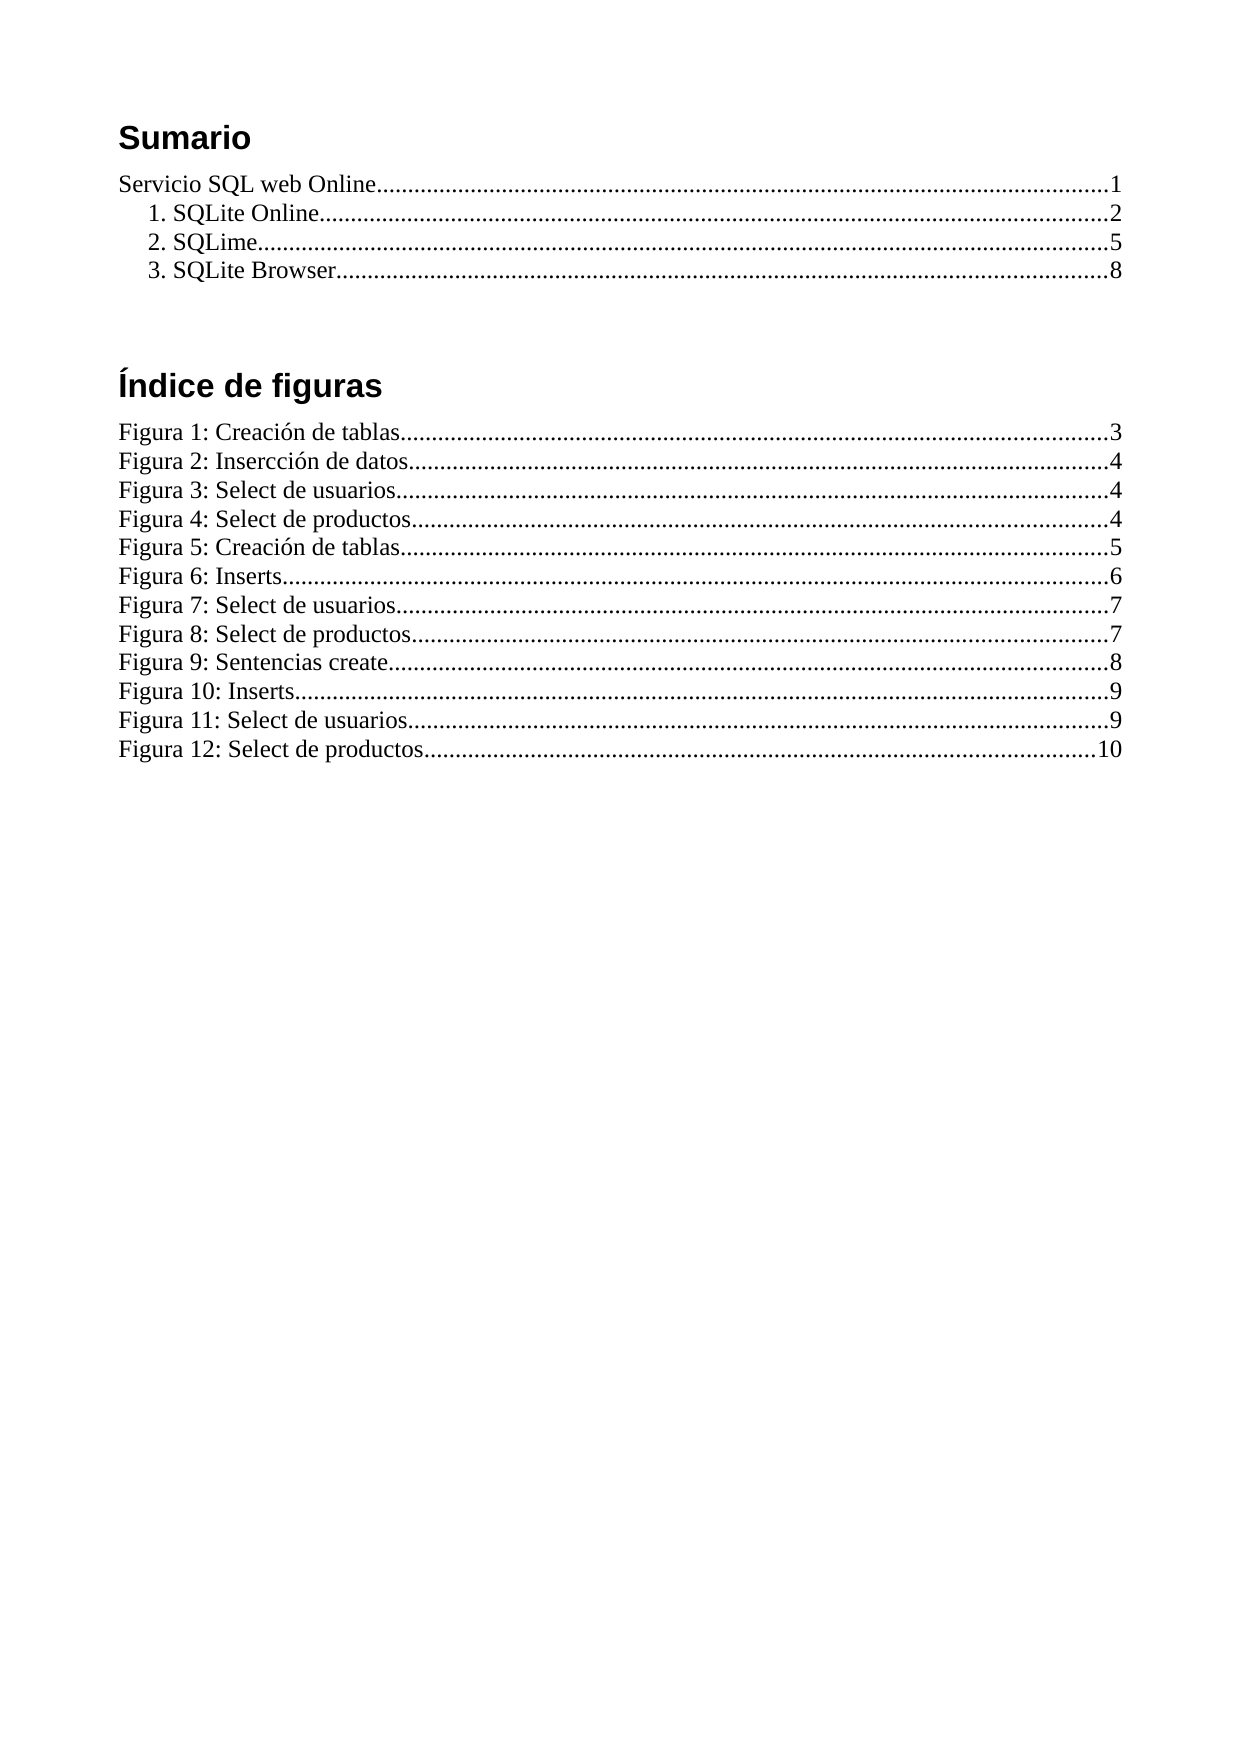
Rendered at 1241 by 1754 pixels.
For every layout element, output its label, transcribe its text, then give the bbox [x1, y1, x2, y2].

text Figura 9: Sentencias create 8 [118, 647, 1122, 676]
text Figura 7: Select de usuarios 7 [118, 590, 1122, 619]
text Figura 4: Select de productos 4 [118, 504, 1122, 532]
text Servicio SQL web Online 1 [118, 169, 1122, 198]
text Figura 3: Select de usuarios 4 [118, 475, 1122, 504]
text Figura 5: Creación de tablas 5 [118, 532, 1122, 561]
text Figura 6: Inserts 6 [118, 561, 1122, 590]
text 2. SQLime 5 [148, 227, 1122, 255]
subtitle Índice de figuras [118, 367, 1122, 405]
text Figura 8: Select de productos 7 [118, 619, 1122, 647]
text Figura 11: Select de usuarios 9 [118, 705, 1122, 734]
text Figura 10: Inserts 9 [118, 676, 1122, 705]
subtitle Sumario [118, 118, 1122, 157]
text Figura 12: Select de productos 10 [118, 734, 1122, 762]
text Figura 2: Insercción de datos 4 [118, 446, 1122, 475]
text Figura 1: Creación de tablas 3 [118, 417, 1122, 446]
text 3. SQLite Browser 8 [148, 255, 1122, 284]
text 1. SQLite Online 2 [148, 198, 1122, 227]
